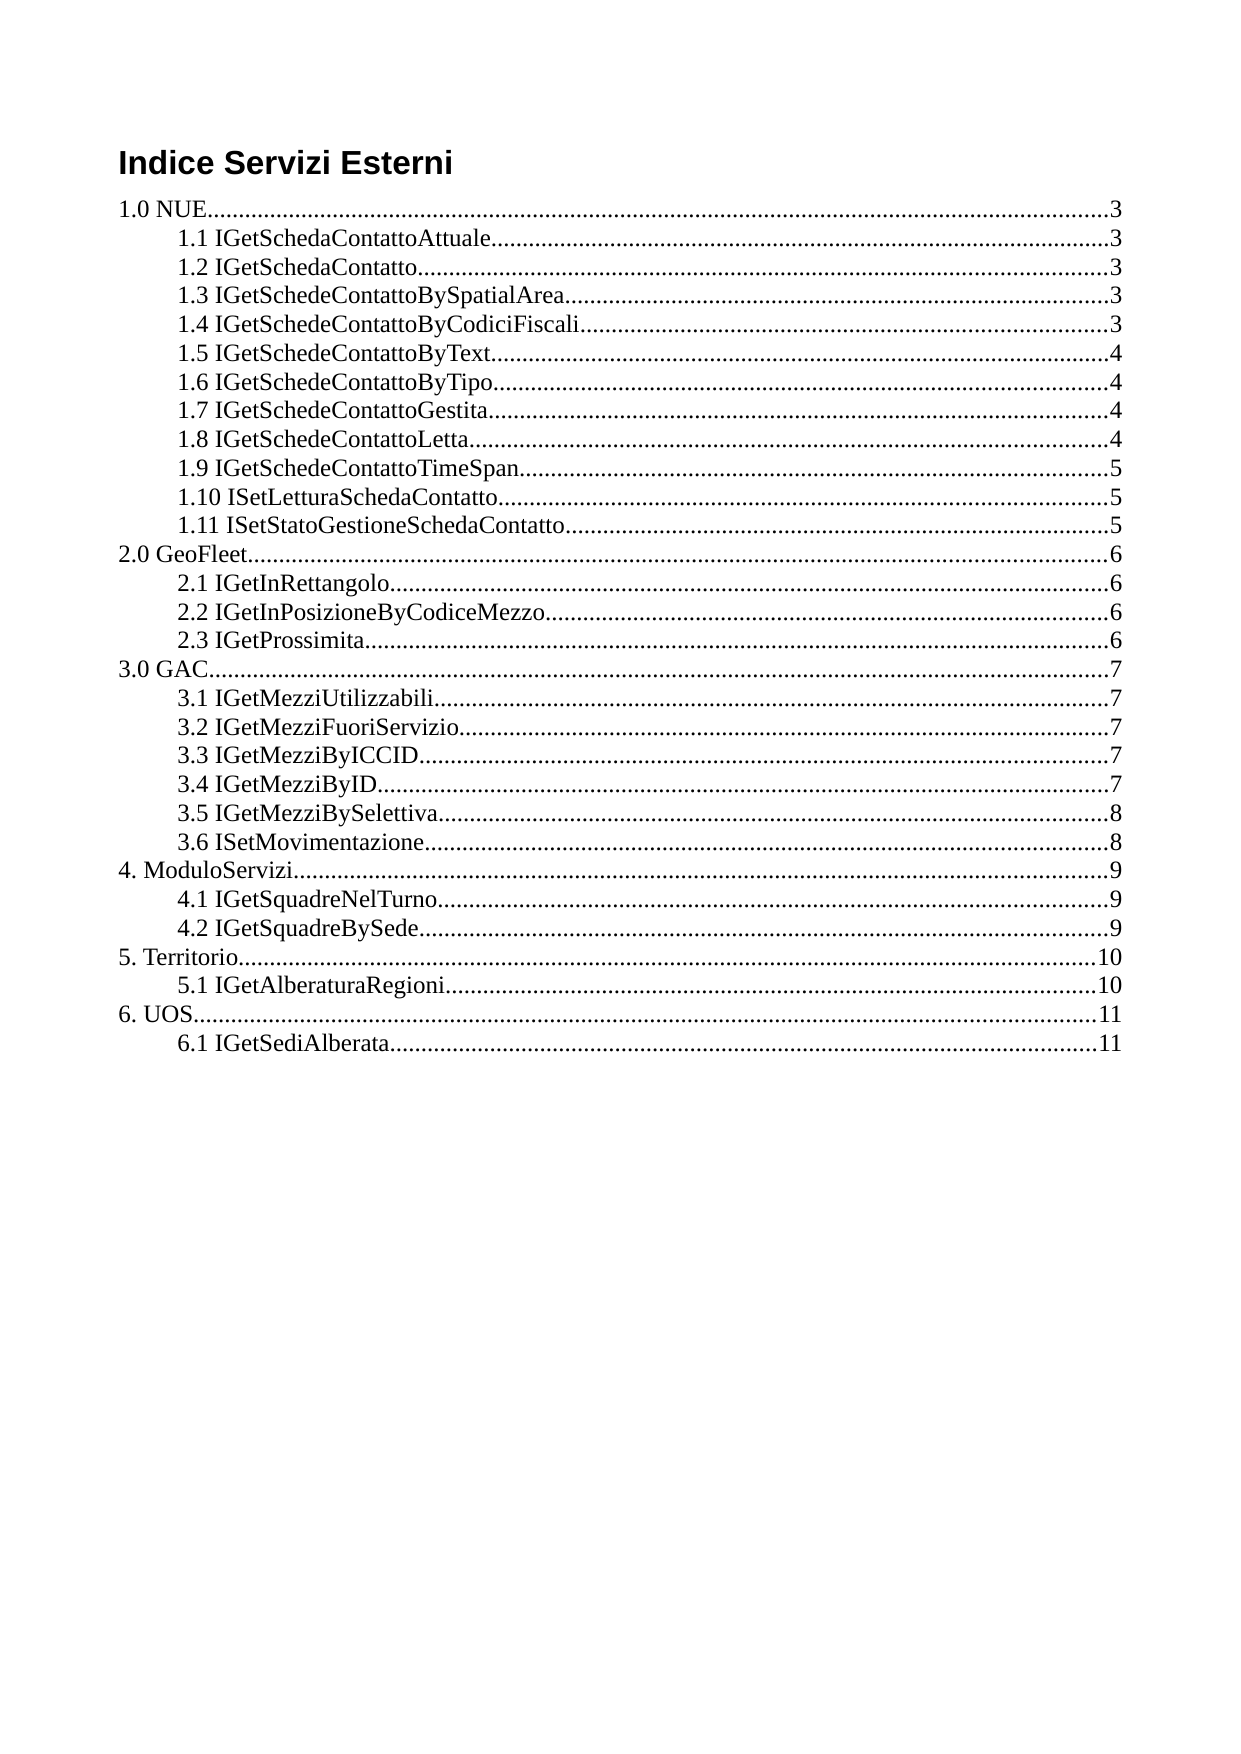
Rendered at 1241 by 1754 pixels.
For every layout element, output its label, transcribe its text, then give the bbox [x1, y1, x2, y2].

text 1.0 NUE 3 [118, 194, 1122, 223]
text 3.2 IGetMezziFuoriServizio 7 [177, 712, 1122, 740]
text 3.0 GAC 7 [118, 654, 1122, 683]
text 1.6 IGetSchedeContattoByTipo 4 [177, 367, 1122, 395]
text 6. UOS 11 [118, 999, 1122, 1028]
text 1.1 IGetSchedaContattoAttuale 3 [177, 223, 1122, 252]
text 5.1 IGetAlberaturaRegioni 10 [177, 970, 1122, 999]
text 3.6 ISetMovimentazione 8 [177, 827, 1122, 855]
text 1.3 IGetSchedeContattoBySpatialArea 3 [177, 280, 1122, 309]
text 1.10 ISetLetturaSchedaContatto 5 [177, 482, 1122, 510]
text 2.3 IGetProssimita 6 [177, 625, 1122, 654]
text 2.0 GeoFleet 6 [118, 539, 1122, 568]
text 1.9 IGetSchedeContattoTimeSpan 5 [177, 453, 1122, 482]
text 1.5 IGetSchedeContattoByText 4 [177, 338, 1122, 367]
text 4. ModuloServizi 9 [118, 855, 1122, 884]
text 4.2 IGetSquadreBySede 9 [177, 913, 1122, 942]
text 3.3 IGetMezziByICCID 7 [177, 740, 1122, 769]
text 2.2 IGetInPosizioneByCodiceMezzo 6 [177, 597, 1122, 625]
text 3.4 IGetMezziByID 7 [177, 769, 1122, 798]
subtitle Indice Servizi Esterni [118, 143, 1122, 182]
text 3.5 IGetMezziBySelettiva 8 [177, 798, 1122, 827]
text 1.2 IGetSchedaContatto 3 [177, 252, 1122, 280]
text 3.1 IGetMezziUtilizzabili 7 [177, 683, 1122, 712]
text 6.1 IGetSediAlberata 11 [177, 1028, 1122, 1057]
text 1.4 IGetSchedeContattoByCodiciFiscali 3 [177, 309, 1122, 338]
text 1.8 IGetSchedeContattoLetta 4 [177, 424, 1122, 453]
text 2.1 IGetInRettangolo 6 [177, 568, 1122, 597]
text 5. Territorio 10 [118, 942, 1122, 970]
text 1.11 ISetStatoGestioneSchedaContatto 5 [177, 510, 1122, 539]
text 4.1 IGetSquadreNelTurno 9 [177, 884, 1122, 913]
text 1.7 IGetSchedeContattoGestita 4 [177, 395, 1122, 424]
